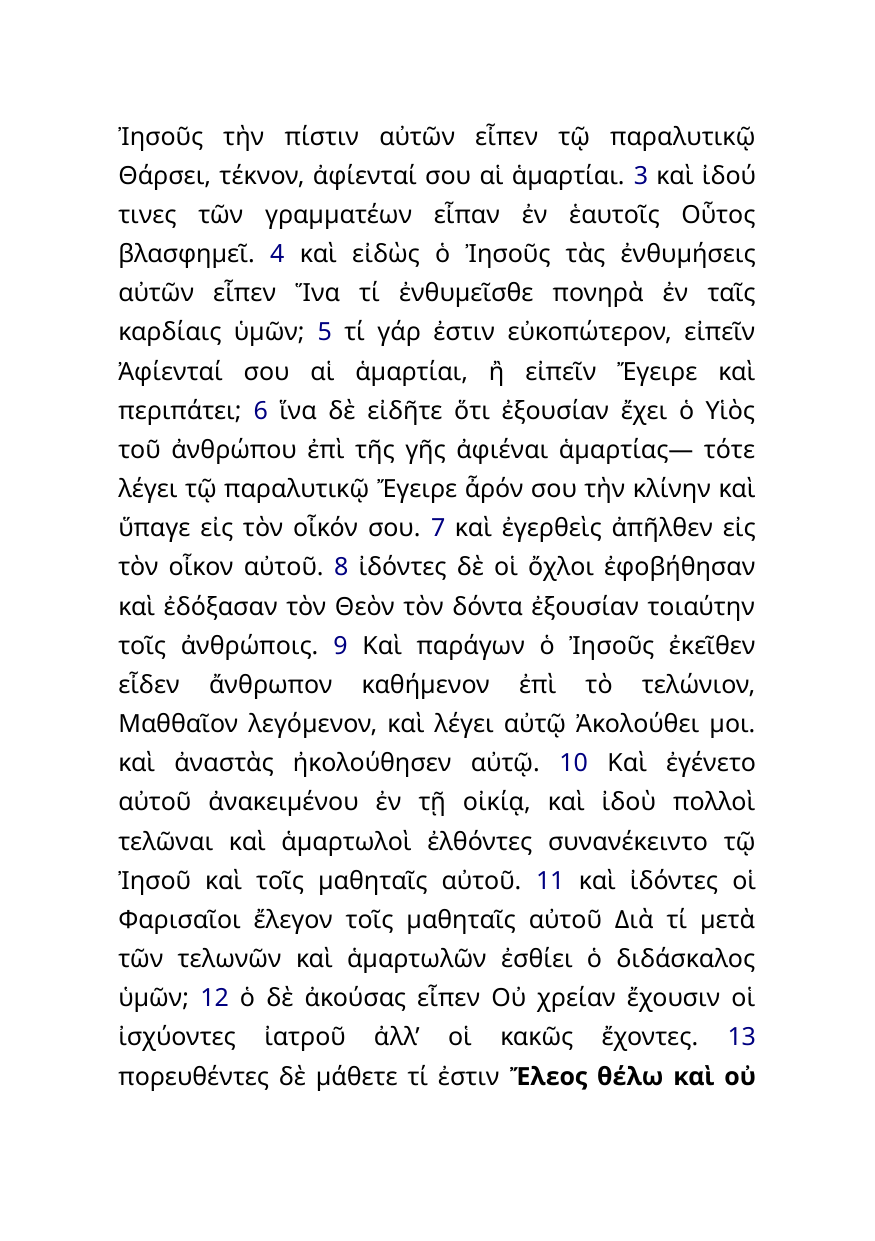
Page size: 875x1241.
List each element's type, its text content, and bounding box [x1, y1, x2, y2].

text Ἰησοῦς τὴν πίστιν αὐτῶν εἶπεν τῷ παραλυτικῷ Θάρσει, τέκνον, ἀφίενταί σου αἱ ἁμαρτίαι. 3 καὶ ἰδού τινες τῶν γραμματέων εἶπαν ἐν ἑαυτοῖς Οὗτος βλασφημεῖ. 4 καὶ εἰδὼς ὁ Ἰησοῦς τὰς ἐνθυμήσεις αὐτῶν εἶπεν Ἵνα τί ἐνθυμεῖσθε πονηρὰ ἐν ταῖς καρδίαις ὑμῶν; 5 τί γάρ ἐστιν εὐκοπώτερον, εἰπεῖν Ἀφίενταί σου αἱ ἁμαρτίαι, ἢ εἰπεῖν Ἔγειρε καὶ περιπάτει; 6 ἵνα δὲ εἰδῆτε ὅτι ἐξουσίαν ἔχει ὁ Υἱὸς τοῦ ἀνθρώπου ἐπὶ τῆς γῆς ἀφιέναι ἁμαρτίας— τότε λέγει τῷ παραλυτικῷ Ἔγειρε ἆρόν σου τὴν κλίνην καὶ ὕπαγε εἰς τὸν οἶκόν σου. 7 καὶ ἐγερθεὶς ἀπῆλθεν εἰς τὸν οἶκον αὐτοῦ. 8 ἰδόντες δὲ οἱ ὄχλοι ἐφοβήθησαν καὶ ἐδόξασαν τὸν Θεὸν τὸν δόντα ἐξουσίαν τοιαύτην τοῖς ἀνθρώποις. 9 Καὶ παράγων ὁ Ἰησοῦς ἐκεῖθεν εἶδεν ἄνθρωπον καθήμενον ἐπὶ τὸ τελώνιον, Μαθθαῖον λεγόμενον, καὶ λέγει αὐτῷ Ἀκολούθει μοι. καὶ ἀναστὰς ἠκολούθησεν αὐτῷ. 10 Καὶ ἐγένετο αὐτοῦ ἀνακειμένου ἐν τῇ οἰκίᾳ, καὶ ἰδοὺ πολλοὶ τελῶναι καὶ ἁμαρτωλοὶ ἐλθόντες συνανέκειντο τῷ Ἰησοῦ καὶ τοῖς μαθηταῖς αὐτοῦ. 11 καὶ ἰδόντες οἱ Φαρισαῖοι ἔλεγον τοῖς μαθηταῖς αὐτοῦ Διὰ τί μετὰ τῶν τελωνῶν καὶ ἁμαρτωλῶν ἐσθίει ὁ διδάσκαλος ὑμῶν; 12 ὁ δὲ ἀκούσας εἶπεν Οὐ χρείαν ἔχουσιν οἱ ἰσχύοντες ἰατροῦ ἀλλ’ οἱ κακῶς ἔχοντες. 13 πορευθέντες δὲ μάθετε τί ἐστιν Ἔλεος θέλω καὶ οὐ [118, 118, 756, 1092]
